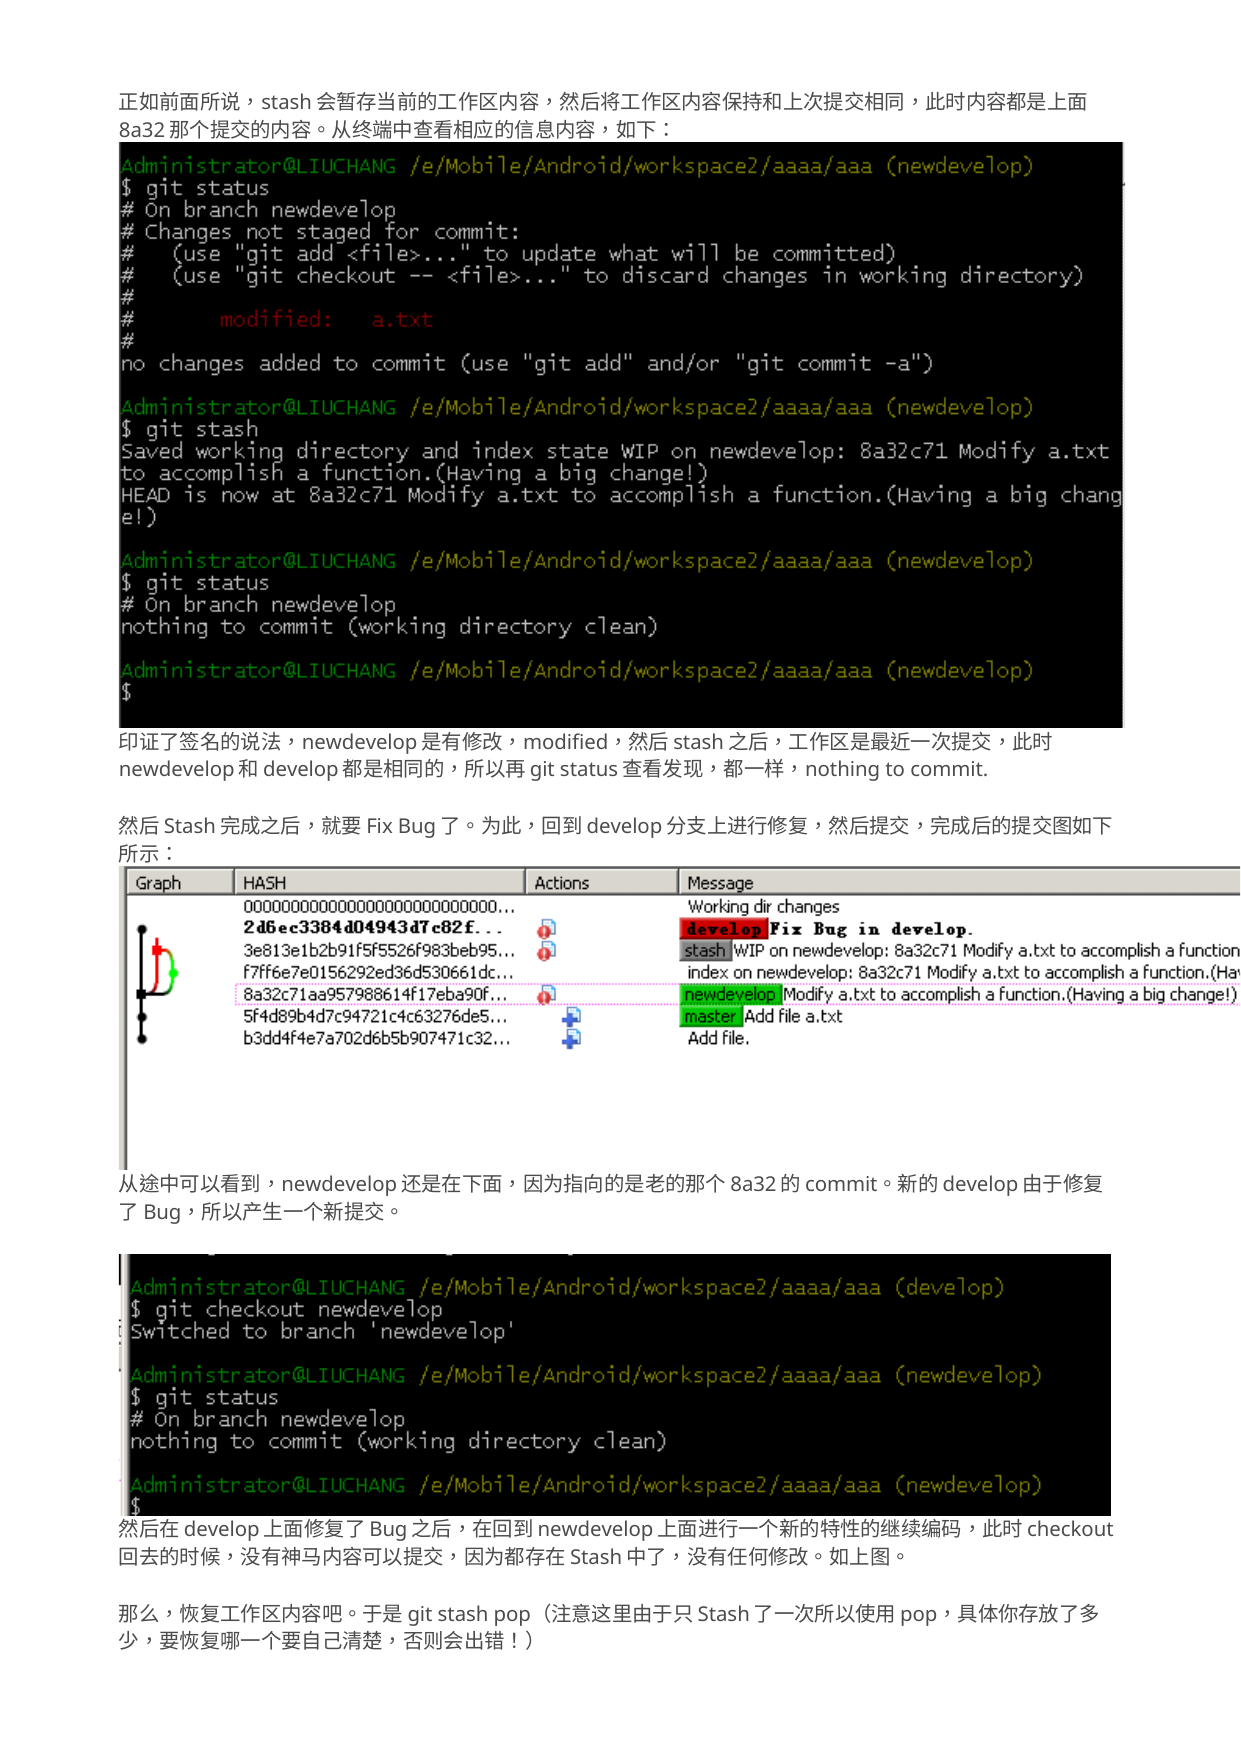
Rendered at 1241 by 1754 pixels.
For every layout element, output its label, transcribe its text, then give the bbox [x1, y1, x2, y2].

text 印证了签名的说法，newdevelop是有修改，modified，然后stash之后，工作区是最近一次提交，此时newdevelop和develop都是相同的，所以再git status查看发现，都一样，nothing to commit. 然后Stash完成之后，就要Fix Bug了。为此，回到develop分支上进行修复，然后提交，完成后的提交图如下所示： [119, 728, 1121, 866]
text 从途中可以看到，newdevelop还是在下面，因为指向的是老的那个8a32的commit。新的develop由于修复了Bug，所以产生一个新提交。 然后在develop上面修复了Bug之后，在回到newdevelop上面进行一个新的特性的继续编码，此时checkout回去的时候，没有神马内容可以提交，因为都存在Stash中了，没有任何修改。如上图。 那么，恢复工作区内容吧。于是git stash pop（注意这里由于只Stash了一次所以使用pop，具体你存放了多少，要恢复哪一个要自己清楚，否则会出错！） [119, 1170, 1121, 1655]
picture [118, 1254, 1111, 1516]
picture [118, 866, 1241, 1170]
text 正如前面所说，stash会暂存当前的工作区内容，然后将工作区内容保持和上次提交相同，此时内容都是上面8a32那个提交的内容。从终端中查看相应的信息内容，如下： [119, 87, 1121, 142]
picture [118, 142, 1125, 728]
